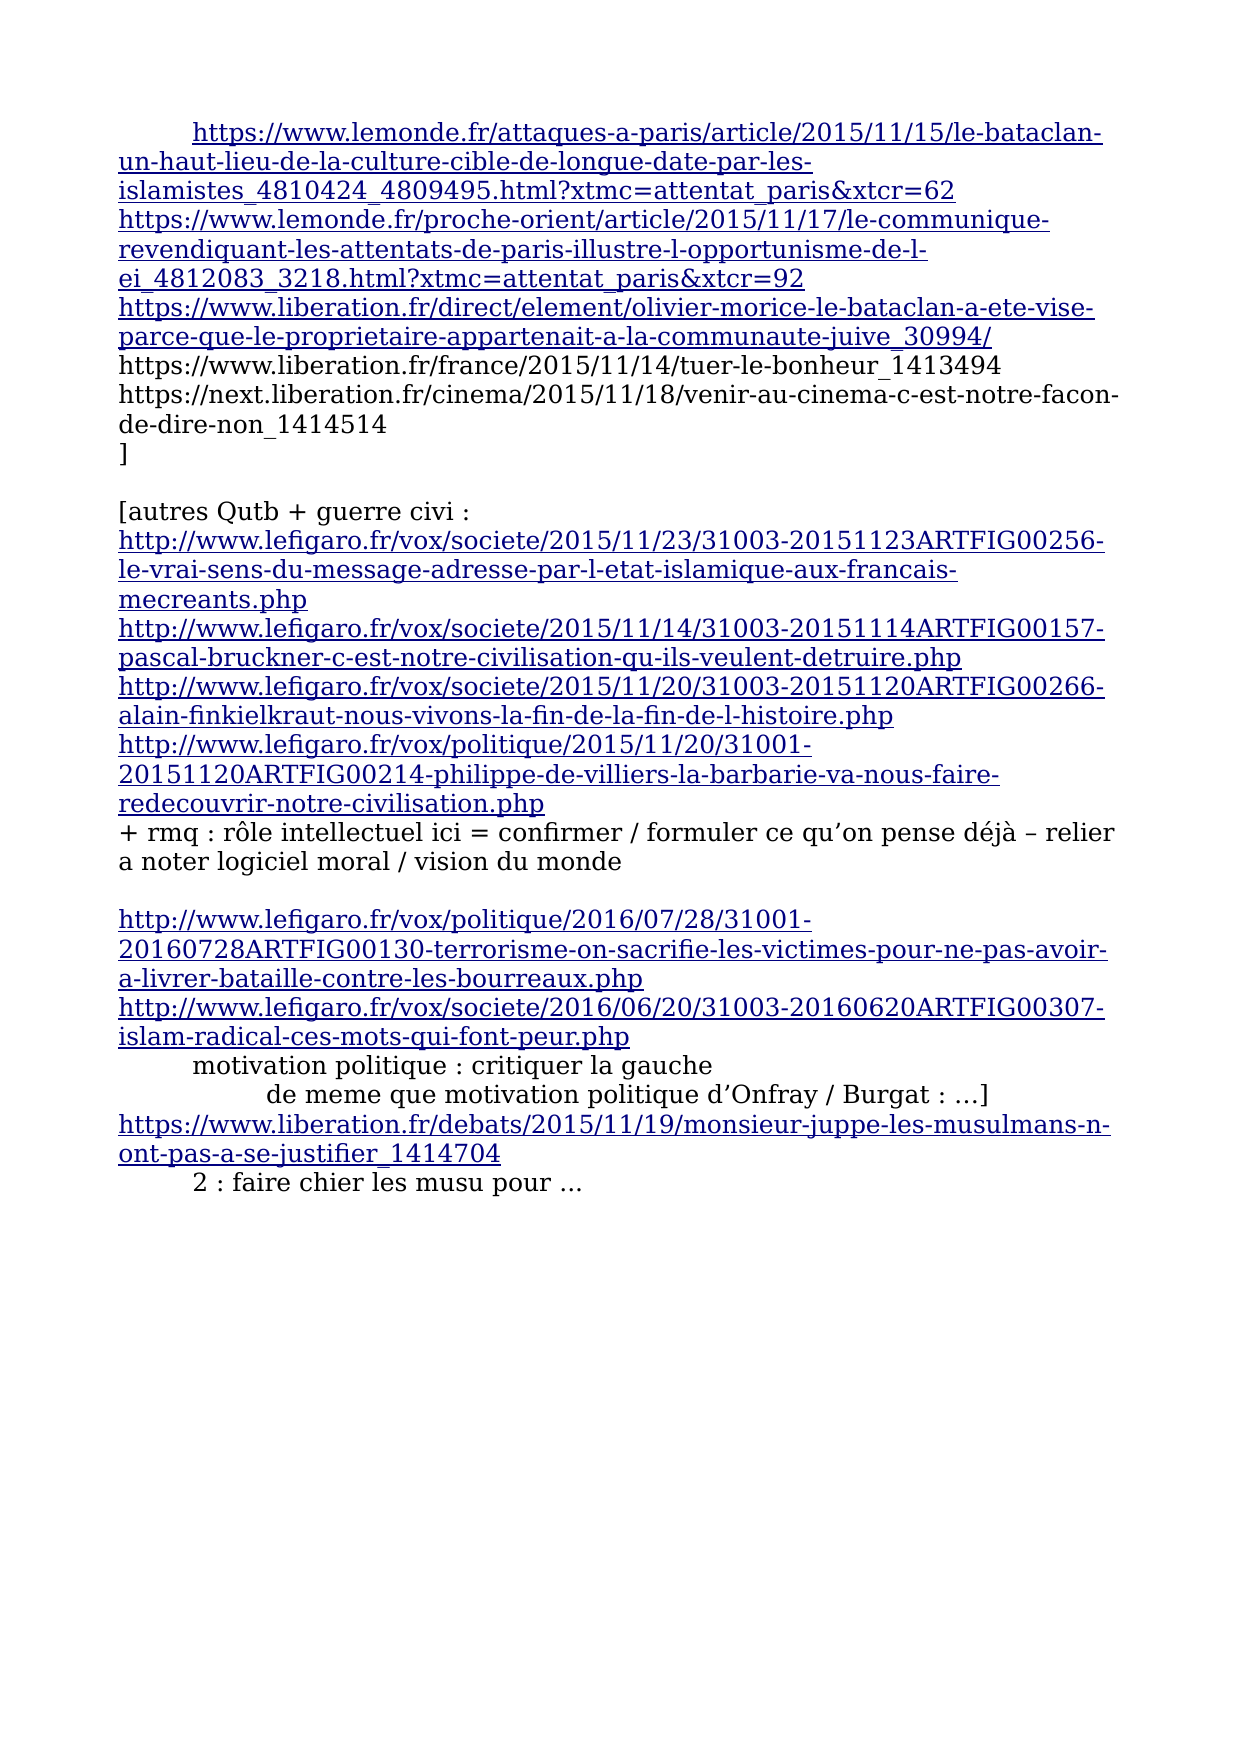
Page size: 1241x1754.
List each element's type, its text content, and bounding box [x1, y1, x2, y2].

text http://www.lefigaro.fr/vox/politique/2015/11/20/31001-20151120ARTFIG00214-philippe-de-villiers-la-barbarie-va-nous-faire-redecouvrir-notre-civilisation.php [118, 731, 1122, 818]
text http://www.lefigaro.fr/vox/societe/2015/11/20/31003-20151120ARTFIG00266-alain-finkielkraut-nous-vivons-la-fin-de-la-fin-de-l-histoire.php [118, 672, 1122, 731]
text http://www.lefigaro.fr/vox/politique/2016/07/28/31001-20160728ARTFIG00130-terrorisme-on-sacrifie-les-victimes-pour-ne-pas-avoir-a-livrer-bataille-contre-les-bourreaux.php [118, 906, 1122, 993]
text https://www.liberation.fr/direct/element/olivier-morice-le-bataclan-a-ete-vise-parce-que-le-proprietaire-appartenait-a-la-communaute-juive_30994/ [118, 293, 1122, 351]
text https://www.lemonde.fr/attaques-a-paris/article/2015/11/15/le-bataclan-un-haut-lieu-de-la-culture-cible-de-longue-date-par-les-islamistes_4810424_4809495.html?xtmc=attentat_paris&xtcr=62 [118, 118, 1122, 206]
text ] [118, 439, 1122, 468]
text https://next.liberation.fr/cinema/2015/11/18/venir-au-cinema-c-est-notre-facon-de-dire-non_1414514 [118, 381, 1122, 439]
text https://www.liberation.fr/debats/2015/11/19/monsieur-juppe-les-musulmans-n-ont-pas-a-se-justifier_1414704 [118, 1110, 1122, 1168]
text http://www.lefigaro.fr/vox/societe/2015/11/23/31003-20151123ARTFIG00256-le-vrai-sens-du-message-adresse-par-l-etat-islamique-aux-francais-mecreants.php [118, 526, 1122, 614]
text motivation politique : critiquer la gauche [118, 1051, 1122, 1081]
text [autres Qutb + guerre civi : [118, 497, 1122, 526]
text de meme que motivation politique d’Onfray / Burgat : …] [118, 1081, 1122, 1110]
text https://www.liberation.fr/france/2015/11/14/tuer-le-bonheur_1413494 [118, 351, 1122, 381]
text 2 : faire chier les musu pour ... [118, 1168, 1122, 1197]
text http://www.lefigaro.fr/vox/societe/2016/06/20/31003-20160620ARTFIG00307-islam-radical-ces-mots-qui-font-peur.php [118, 993, 1122, 1051]
text http://www.lefigaro.fr/vox/societe/2015/11/14/31003-20151114ARTFIG00157-pascal-bruckner-c-est-notre-civilisation-qu-ils-veulent-detruire.php [118, 614, 1122, 672]
text https://www.lemonde.fr/proche-orient/article/2015/11/17/le-communique-revendiquant-les-attentats-de-paris-illustre-l-opportunisme-de-l-ei_4812083_3218.html?xtmc=attentat_paris&xtcr=92 [118, 206, 1122, 293]
text + rmq : rôle intellectuel ici = confirmer / formuler ce qu’on pense déjà – relier a noter logiciel moral / vision du monde [118, 818, 1122, 876]
